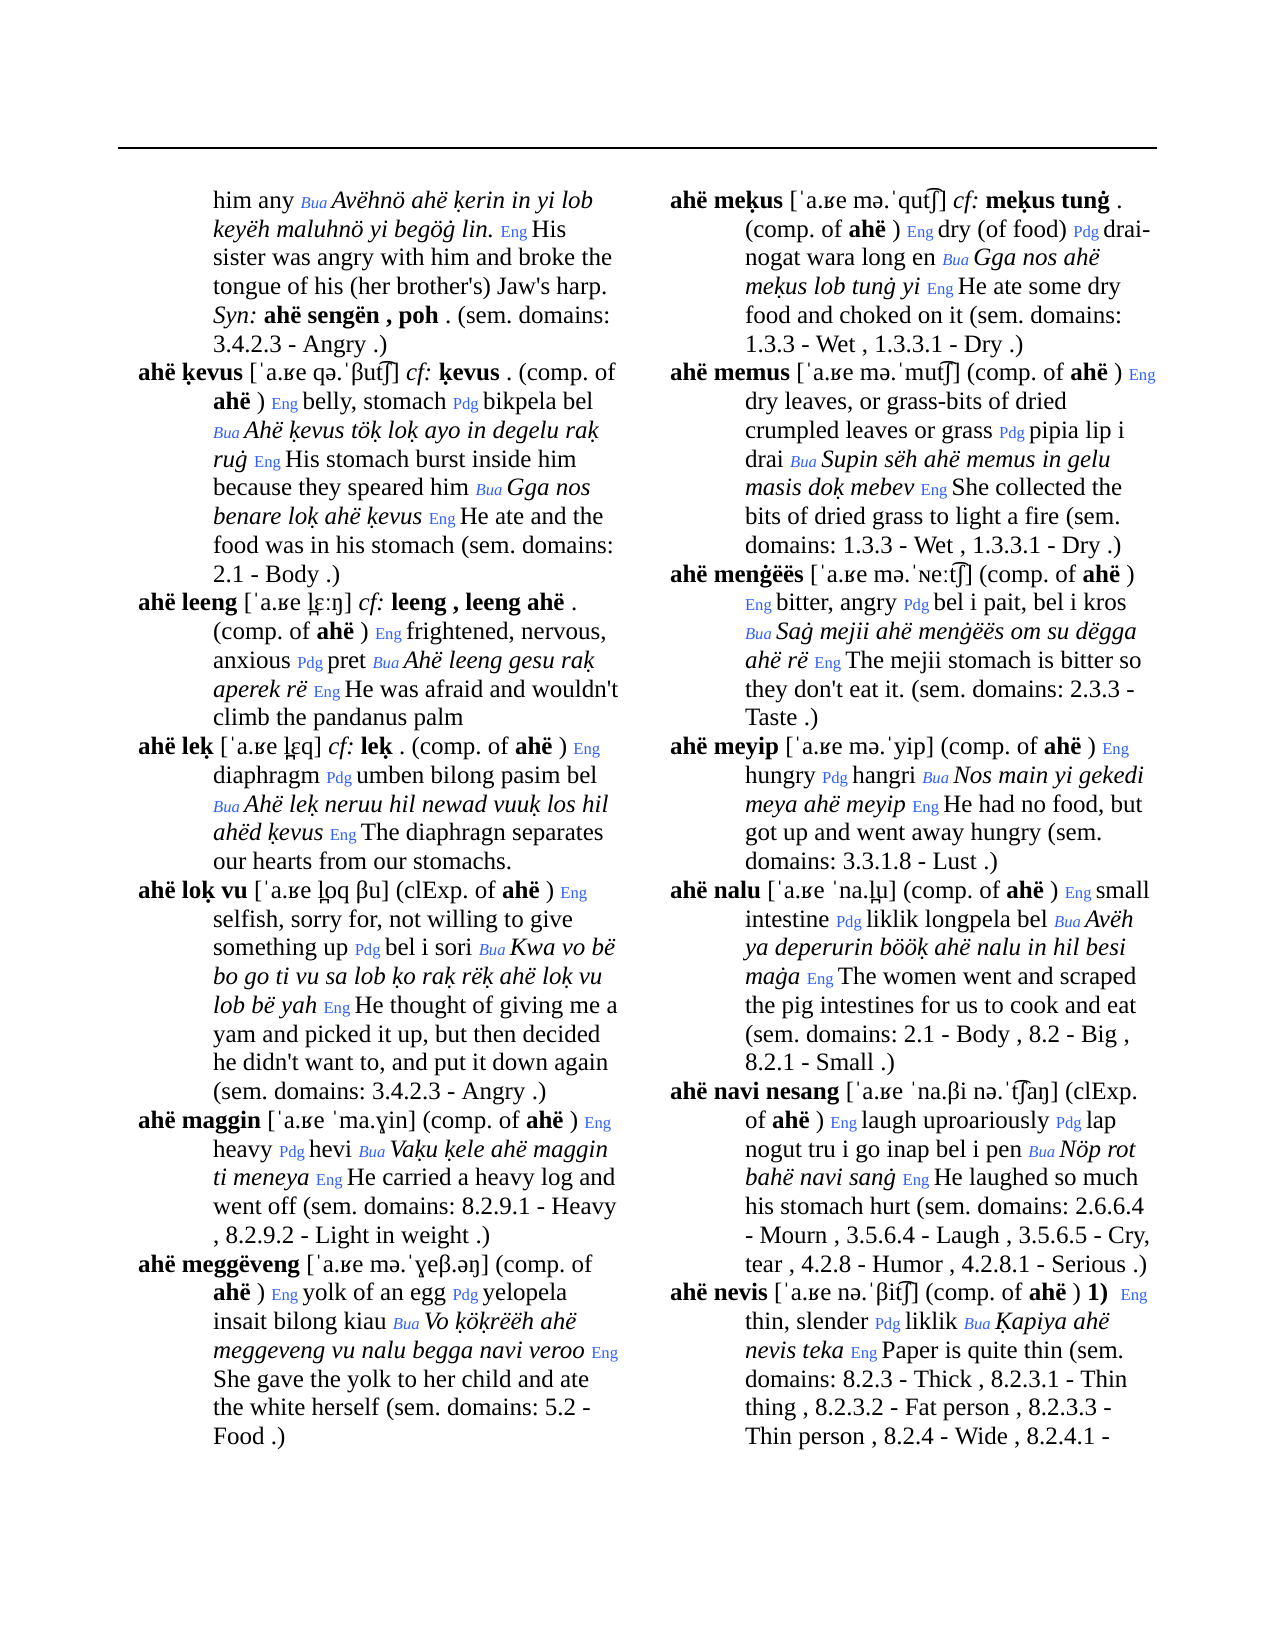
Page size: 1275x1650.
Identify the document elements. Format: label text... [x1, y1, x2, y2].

text ahë leḳ [ˈa.ʁe l̪̪ɛq] cf: leḳ . (comp. of ahë ) Eng diaphragm Pdg umben bilong pasim bel Bua Ahë leḳ neruu hil newad vuuḳ los hil ahëd ḳevus Eng The diaphragn separates our hearts from our stomachs. [119, 728, 624, 872]
text ahë memus [ˈa.ʁe mə.ˈmut͡ʃ] (comp. of ahë ) Eng dry leaves, or grass-bits of dried crumpled leaves or grass Pdg pipia lip i drai Bua Supin sëh ahë memus in gelu masis doḳ mebev Eng She collected the bits of dried grass to light a fire (sem. domains: 1.3.3 - Wet , 1.3.3.1 - Dry .) [651, 354, 1156, 556]
text ahë navi nesang [ˈa.ʁe ˈna.βi nə.ˈt͡ʃaŋ] (clExp. of ahë ) Eng laugh uproariously Pdg lap nogut tru i go inap bel i pen Bua Nöp rot bahë navi sanġ Eng He laughed so much his stomach hurt (sem. domains: 2.6.6.4 - Mourn , 3.5.6.4 - Laugh , 3.5.6.5 - Cry, tear , 4.2.8 - Humor , 4.2.8.1 - Serious .) [651, 1073, 1156, 1274]
text ahë meyip [ˈa.ʁe mə.ˈyip] (comp. of ahë ) Eng hungry Pdg hangri Bua Nos main yi gekedi meya ahë meyip Eng He had no food, but got up and went away hungry (sem. domains: 3.3.1.8 - Lust .) [651, 728, 1156, 872]
text him any Bua Avëhnö ahë ḳerin in yi lob keyëh maluhnö yi begöġ lin. Eng His sister was angry with him and broke the tongue of his (her brother's) Jaw's harp. Syn: ahë sengën , poh . (sem. domains: 3.4.2.3 - Angry .) [119, 183, 624, 354]
text ahë leeng [ˈa.ʁe l̪ɛːŋ] cf: leeng , leeng ahë . (comp. of ahë ) Eng frightened, nervous, anxious Pdg pret Bua Ahë leeng gesu raḳ aperek rë Eng He was afraid and wouldn't climb the pandanus palm [119, 584, 624, 728]
text ahë loḳ vu [ˈa.ʁe l̪oq βu] (clExp. of ahë ) Eng selfish, sorry for, not willing to give something up Pdg bel i sori Bua Kwa vo bë bo go ti vu sa lob ḳo raḳ rëḳ ahë loḳ vu lob bë yah Eng He thought of giving me a yam and picked it up, but then decided he didn't want to, and put it down again (sem. domains: 3.4.2.3 - Angry .) [119, 872, 624, 1102]
text ahë ḳevus [ˈa.ʁe qə.ˈβut͡ʃ] cf: ḳevus . (comp. of ahë ) Eng belly, stomach Pdg bikpela bel Bua Ahë ḳevus töḳ loḳ ayo in degelu raḳ ruġ Eng His stomach burst inside him because they speared him Bua Gga nos benare loḳ ahë ḳevus Eng He ate and the food was in his stomach (sem. domains: 2.1 - Body .) [119, 354, 624, 584]
text ahë maggin [ˈa.ʁe ˈma.ɣin] (comp. of ahë ) Eng heavy Pdg hevi Bua Vaḳu ḳele ahë maggin ti meneya Eng He carried a heavy log and went off (sem. domains: 8.2.9.1 - Heavy , 8.2.9.2 - Light in weight .) [119, 1102, 624, 1246]
text ahë nevis [ˈa.ʁe nə.ˈβit͡ʃ] (comp. of ahë ) 1) Eng thin, slender Pdg liklik Bua Ḳapiya ahë nevis teka Eng Paper is quite thin (sem. domains: 8.2.3 - Thick , 8.2.3.1 - Thin thing , 8.2.3.2 - Fat person , 8.2.3.3 - Thin person , 8.2.4 - Wide , 8.2.4.1 [651, 1274, 1156, 1454]
text ahë nalu [ˈa.ʁe ˈna.l̪u] (comp. of ahë ) Eng small intestine Pdg liklik longpela bel Bua Avëh ya deperurin bööḳ ahë nalu in hil besi maġa Eng The women went and scraped the pig intestines for us to cook and eat (sem. domains: 2.1 - Body , 8.2 - Big , 8.2.1 - Small .) [651, 872, 1156, 1073]
text ahë meḳus [ˈa.ʁe mə.ˈqut͡ʃ] cf: meḳus tunġ . (comp. of ahë ) Eng dry (of food) Pdg drai-nogat wara long en Bua Gga nos ahë meḳus lob tunġ yi Eng He ate some dry food and choked on it (sem. domains: 1.3.3 - Wet , 1.3.3.1 - Dry .) [651, 183, 1156, 354]
text ahë meggëveng [ˈa.ʁe mə.ˈɣeβ.əŋ] (comp. of ahë ) Eng yolk of an egg Pdg yelopela insait bilong kiau Bua Vo ḳöḳrëëh ahë meggeveng vu nalu begga navi veroo Eng She gave the yolk to her child and ate the white herself (sem. domains: 5.2 - Food .) [119, 1246, 624, 1454]
text ahë menġëës [ˈa.ʁe mə.ˈɴeːt͡ʃ] (comp. of ahë ) Eng bitter, angry Pdg bel i pait, bel i kros Bua Saġ mejii ahë menġëës om su dëgga ahë rë Eng The mejii stomach is bitter so they don't eat it. (sem. domains: 2.3.3 - Taste .) [651, 556, 1156, 728]
